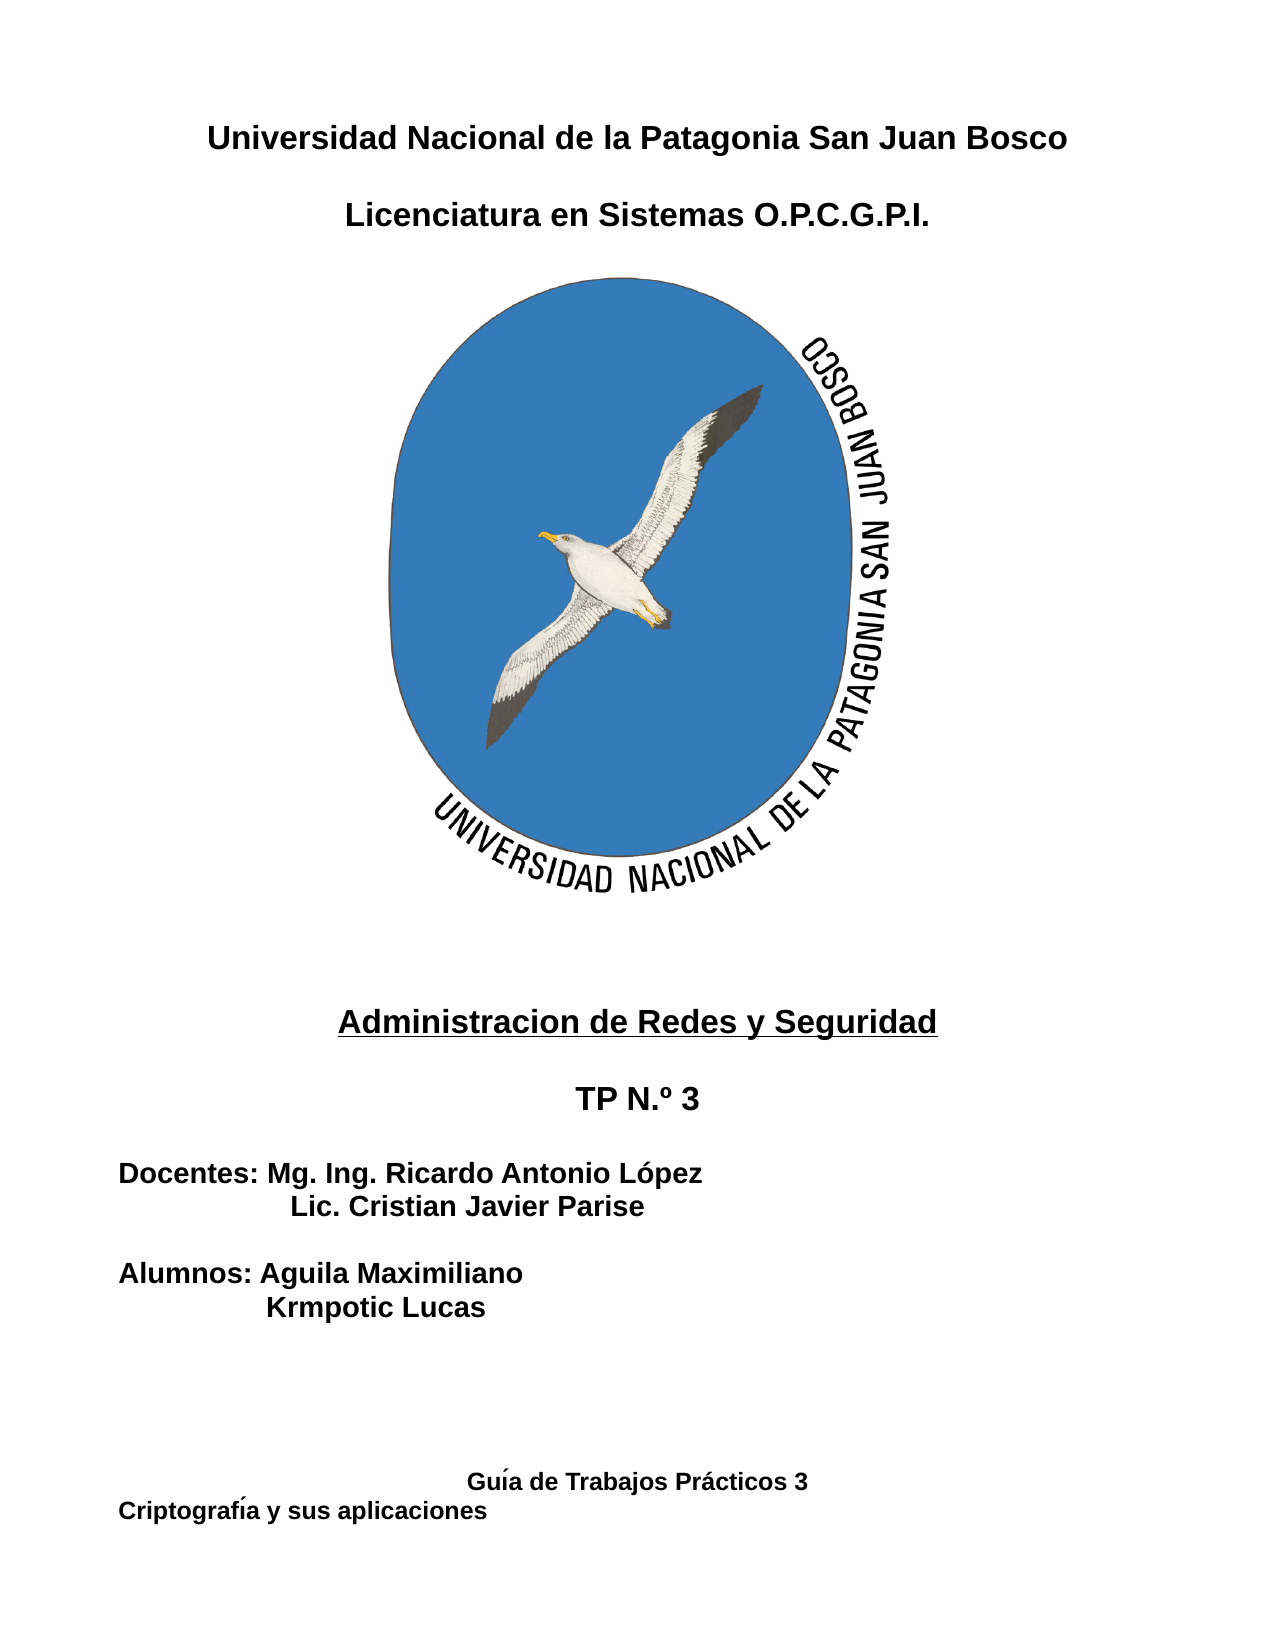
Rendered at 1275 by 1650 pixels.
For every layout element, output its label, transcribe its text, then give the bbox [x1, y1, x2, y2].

text Universidad Nacional de la Patagonia San Juan Bosco [118, 118, 1157, 157]
text Lic. Cristian Javier Parise [118, 1189, 1157, 1223]
text Alumnos: Aguila Maximiliano [118, 1257, 1157, 1290]
text Licenciatura en Sistemas O.P.C.G.P.I. [118, 195, 1157, 233]
text Guı́a de Trabajos Prácticos 3 [118, 1467, 1157, 1496]
picture [382, 271, 893, 898]
text Krmpotic Lucas [118, 1290, 1157, 1324]
text Docentes: Mg. Ing. Ricardo Antonio López [118, 1156, 1157, 1189]
text Administracion de Redes y Seguridad [118, 1002, 1157, 1041]
text Criptografı́a y sus aplicaciones [118, 1496, 1157, 1525]
text TP N.º 3 [118, 1079, 1157, 1117]
